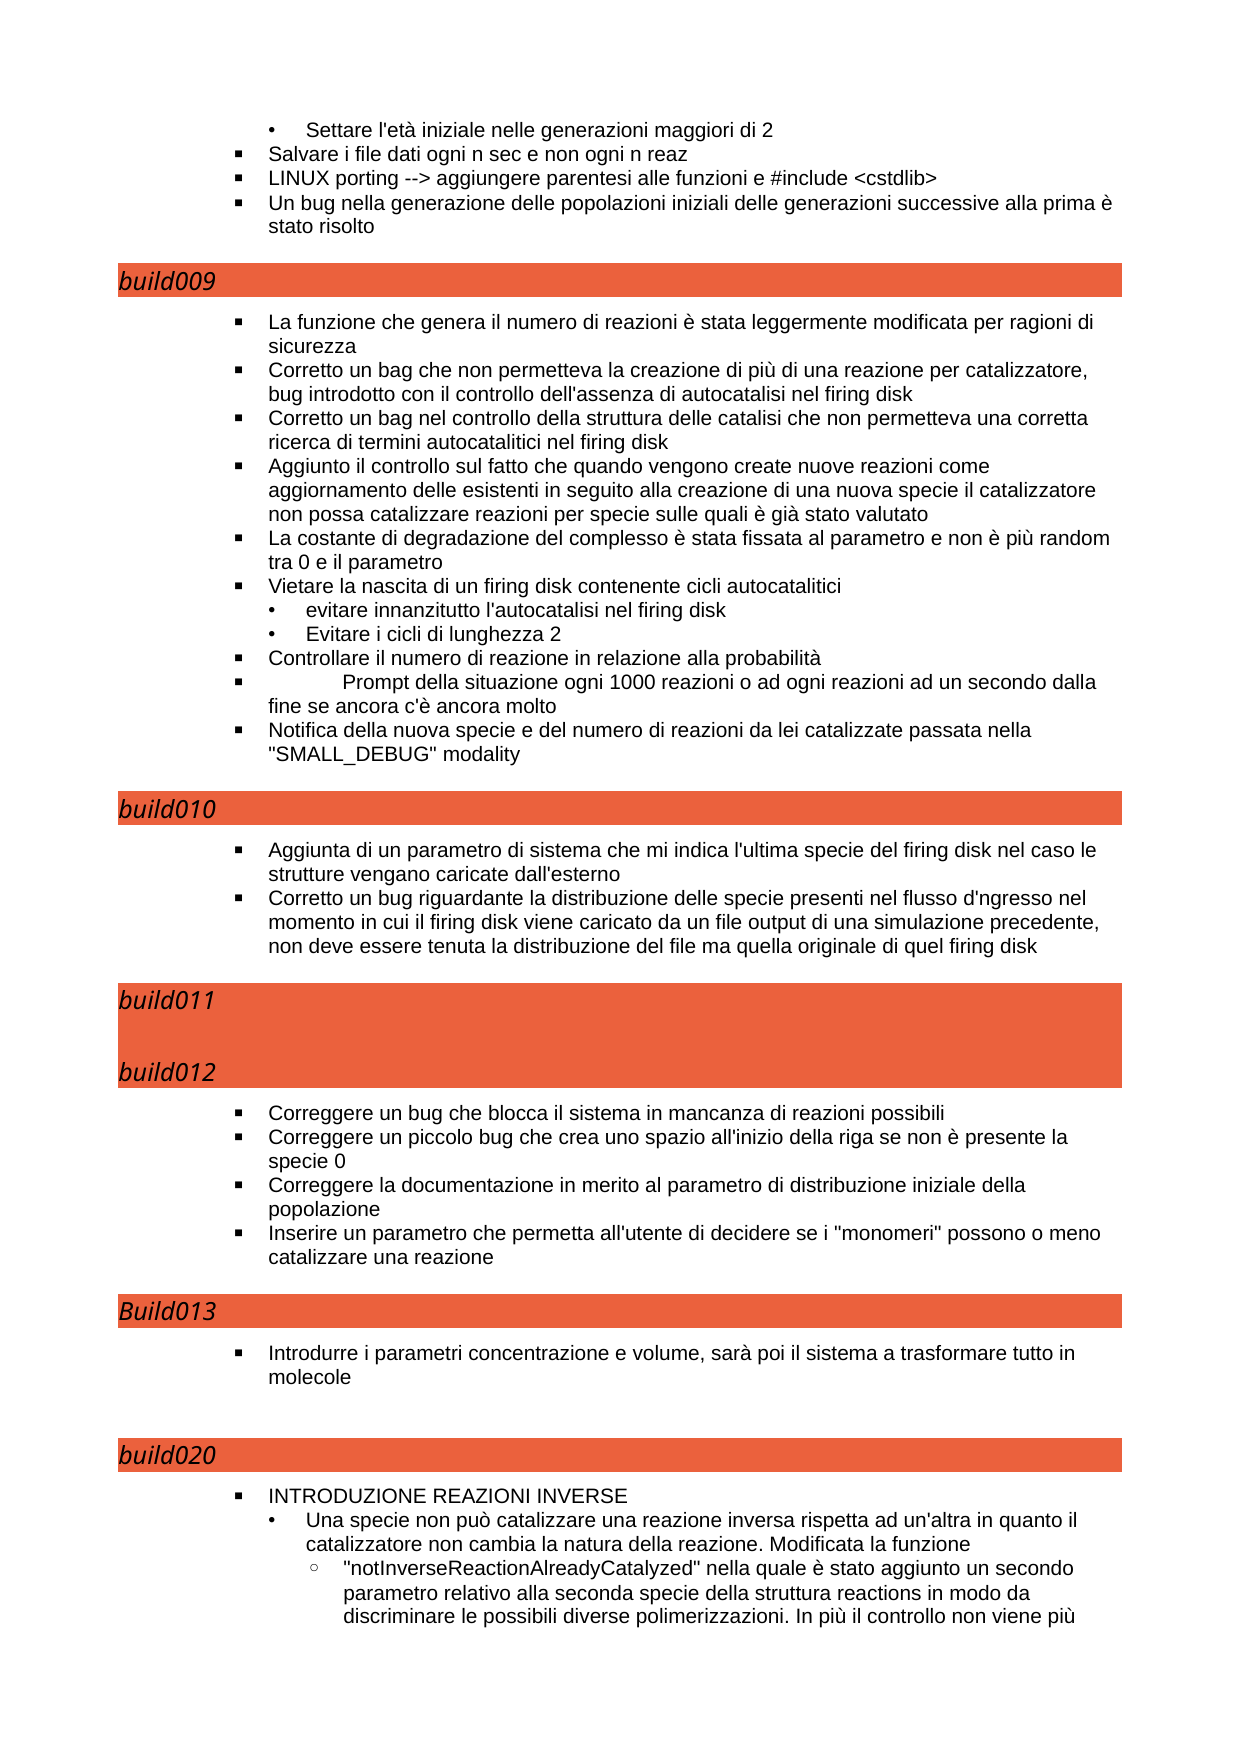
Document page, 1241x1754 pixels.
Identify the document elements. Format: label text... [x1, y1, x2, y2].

list Vietare la nascita di un firing disk contenente cicli autocatalitici [231, 574, 1122, 598]
list evitare innanzitutto l'autocatalisi nel firing disk [268, 598, 1122, 622]
list Introdurre i parametri concentrazione e volume, sarà poi il sistema a trasformare tutto in molecole [231, 1341, 1122, 1389]
subtitle Build013 [118, 1294, 1122, 1328]
subtitle build009 [118, 263, 1122, 297]
list Evitare i cicli di lunghezza 2 [268, 622, 1122, 646]
list Una specie non può catalizzare una reazione inversa rispetta ad un'altra in quanto il catalizzatore non cambia la natura della reazione. Modificata la funzione [268, 1508, 1122, 1556]
list Correggere la documentazione in merito al parametro di distribuzione iniziale della popolazione [231, 1173, 1122, 1221]
list Correggere un piccolo bug che crea uno spazio all'inizio della riga se non è presente la specie 0 [231, 1125, 1122, 1173]
subtitle build010 [118, 791, 1122, 825]
list Salvare i file dati ogni n sec e non ogni n reaz [231, 142, 1122, 166]
list Aggiunto il controllo sul fatto che quando vengono create nuove reazioni come aggiornamento delle esistenti in seguito alla creazione di una nuova specie il catalizzatore non possa catalizzare reazioni per specie sulle quali è già stato valutato [231, 454, 1122, 526]
list Corretto un bag che non permetteva la creazione di più di una reazione per catalizzatore, bug introdotto con il controllo dell'assenza di autocatalisi nel firing disk [231, 358, 1122, 406]
list Un bug nella generazione delle popolazioni iniziali delle generazioni successive alla prima è stato risolto [231, 190, 1122, 238]
list Corretto un bag nel controllo della struttura delle catalisi che non permetteva una corretta ricerca di termini autocatalitici nel firing disk [231, 406, 1122, 454]
list LINUX porting --> aggiungere parentesi alle funzioni e #include <cstdlib> [231, 166, 1122, 190]
list La funzione che genera il numero di reazioni è stata leggermente modificata per ragioni di sicurezza [231, 310, 1122, 358]
list Corretto un bug riguardante la distribuzione delle specie presenti nel flusso d'ngresso nel momento in cui il firing disk viene caricato da un file output di una simulazione precedente, non deve essere tenuta la distribuzione del file ma quella originale di quel firing disk [231, 886, 1122, 958]
subtitle build011 [118, 983, 1122, 1017]
list Inserire un parametro che permetta all'utente di decidere se i "monomeri" possono o meno catalizzare una reazione [231, 1221, 1122, 1269]
list Settare l'età iniziale nelle generazioni maggiori di 2 [268, 118, 1122, 142]
list INTRODUZIONE REAZIONI INVERSE [231, 1484, 1122, 1508]
subtitle build020 [118, 1438, 1122, 1472]
list La costante di degradazione del complesso è stata fissata al parametro e non è più random tra 0 e il parametro [231, 526, 1122, 574]
subtitle build012 [118, 1054, 1122, 1088]
list Controllare il numero di reazione in relazione alla probabilità [231, 646, 1122, 670]
list Prompt della situazione ogni 1000 reazioni o ad ogni reazioni ad un secondo dalla fine se ancora c'è ancora molto [231, 670, 1122, 718]
list Correggere un bug che blocca il sistema in mancanza di reazioni possibili [231, 1101, 1122, 1125]
list Notifica della nuova specie e del numero di reazioni da lei catalizzate passata nella "SMALL_DEBUG" modality [231, 718, 1122, 766]
list Aggiunta di un parametro di sistema che mi indica l'ultima specie del firing disk nel caso le strutture vengano caricate dall'esterno [231, 838, 1122, 886]
list "notInverseReactionAlreadyCatalyzed" nella quale è stato aggiunto un secondo parametro relativo alla seconda specie della struttura reactions in modo da discriminare le possibili diverse polimerizzazioni. In più il controllo non viene più [306, 1556, 1122, 1628]
